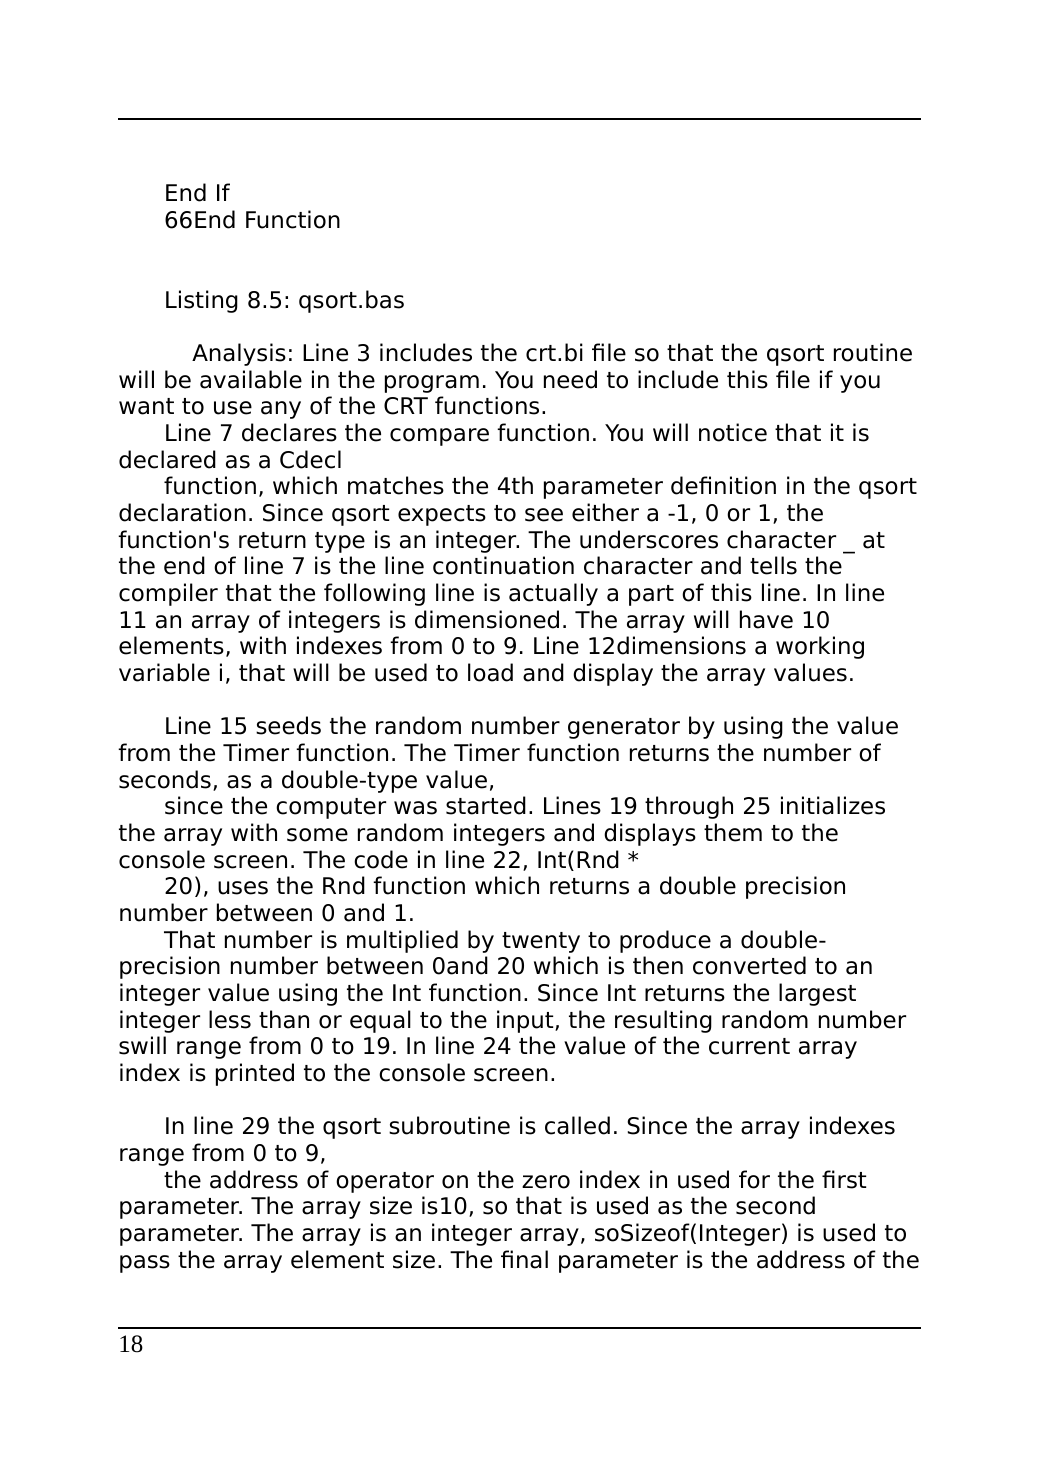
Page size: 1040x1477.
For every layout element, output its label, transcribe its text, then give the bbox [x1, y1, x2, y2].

text Line 7 declares the compare function. You will notice that it is declared as a Cdecl [118, 420, 921, 473]
text Listing 8.5: qsort.bas [118, 287, 921, 313]
text Line 15 seeds the random number generator by using the value from the Timer function. The Timer function returns the number of seconds, as a double-type value, [118, 713, 921, 793]
text 66End Function [118, 207, 921, 233]
text Analysis: Line 3 includes the crt.bi file so that the qsort routine will be available in the program. You need to include this file if you want to use any of the CRT functions. [118, 340, 921, 420]
text 20), uses the Rnd function which returns a double precision number between 0 and 1. [118, 873, 921, 927]
text function, which matches the 4th parameter definition in the qsort declaration. Since qsort expects to see either a -1, 0 or 1, the function's return type is an integer. The underscores character _ at the end of line 7 is the line continuation character and tells the compiler that the following line is actually a part of this line. In line 11 an array of integers is dimensioned. The array will have 10 elements, with indexes from 0 to 9. Line 12dimensions a working variable i, that will be used to load and display the array values. [118, 473, 921, 687]
text In line 29 the qsort subroutine is called. Since the array indexes range from 0 to 9, [118, 1113, 921, 1167]
text That number is multiplied by twenty to produce a double-precision number between 0and 20 which is then converted to an integer value using the Int function. Since Int returns the largest integer less than or equal to the input, the resulting random number swill range from 0 to 19. In line 24 the value of the current array index is printed to the console screen. [118, 927, 921, 1087]
text End If [118, 180, 921, 207]
text the address of operator on the zero index in used for the first parameter. The array size is10, so that is used as the second parameter. The array is an integer array, soSizeof(Integer) is used to pass the array element size. The final parameter is the address of the [118, 1167, 921, 1273]
text since the computer was started. Lines 19 through 25 initializes the array with some random integers and displays them to the console screen. The code in line 22, Int(Rnd * [118, 793, 921, 873]
